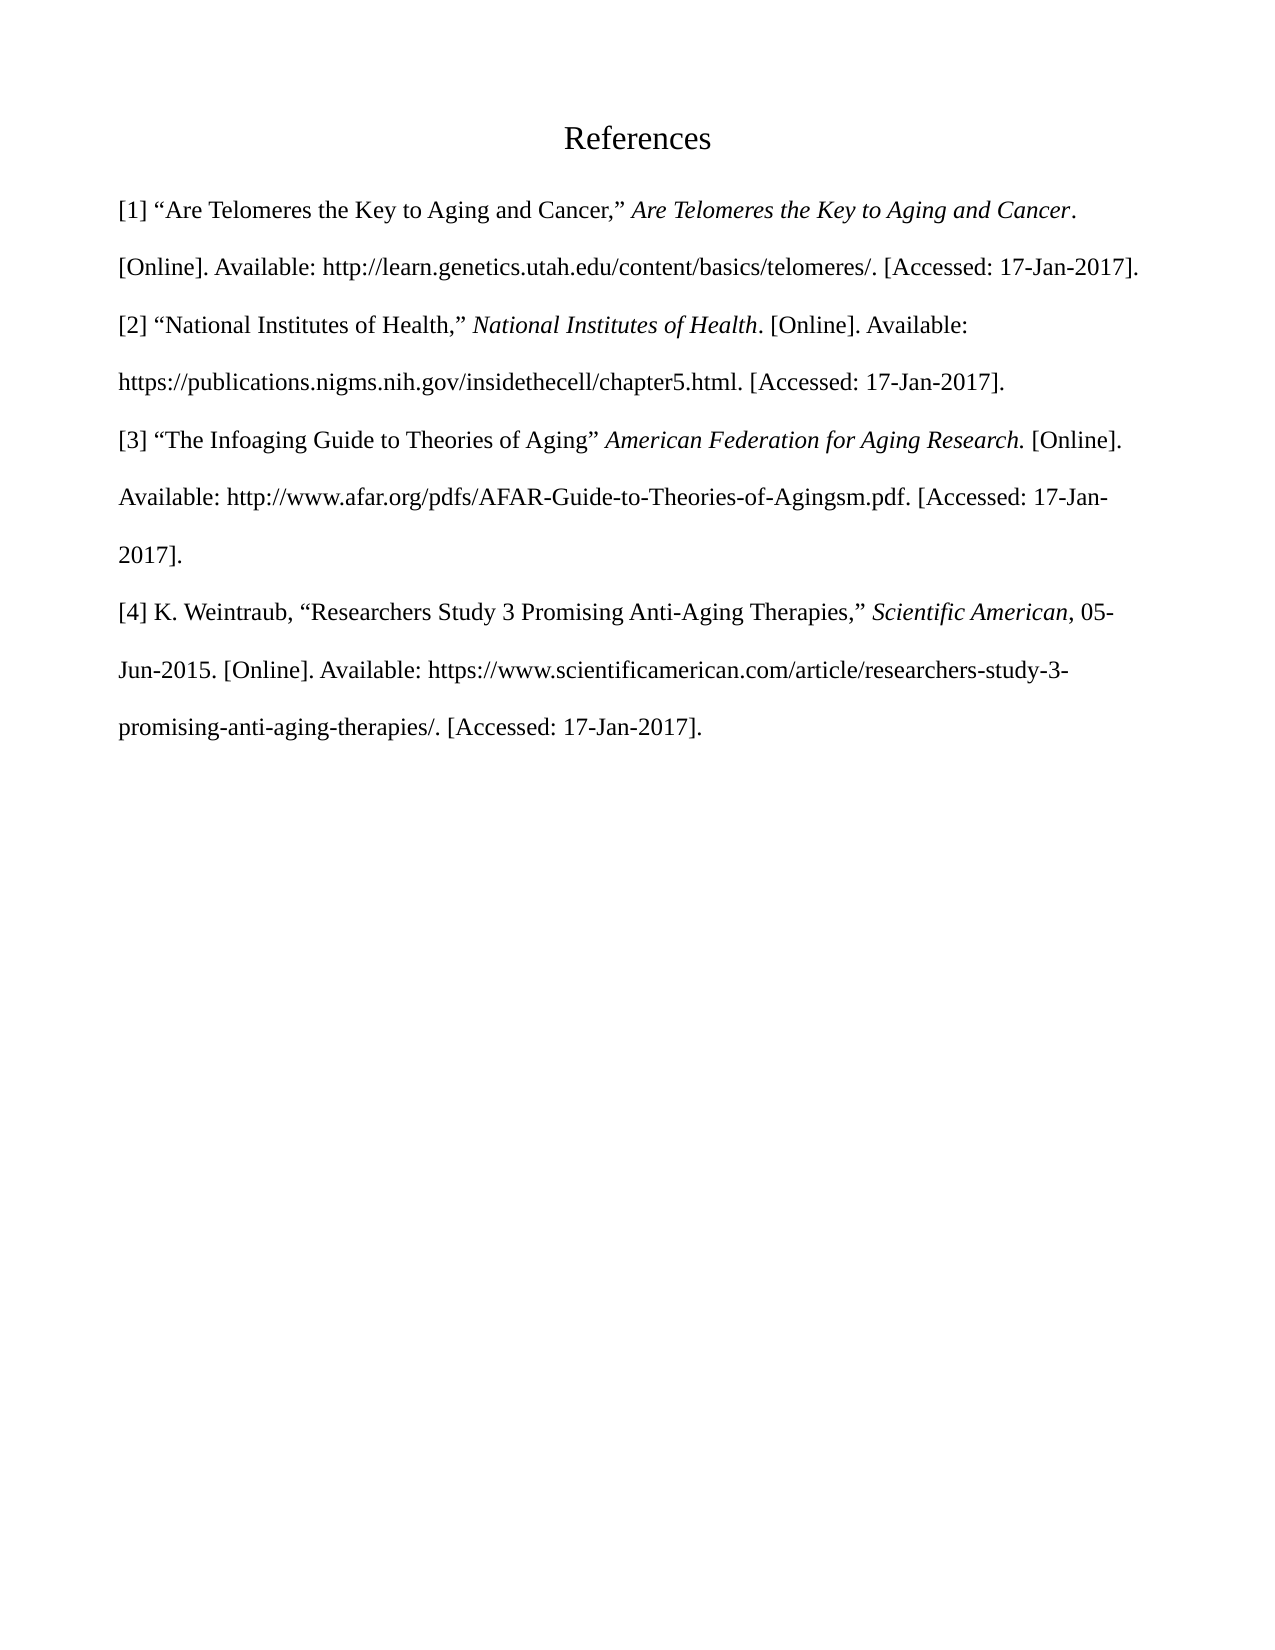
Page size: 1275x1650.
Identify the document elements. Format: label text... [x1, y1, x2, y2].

text References [118, 118, 1157, 156]
text [3] “The Infoaging Guide to Theories of Aging” American Federation for Aging Research. [Online]. Available: http://www.afar.org/pdfs/AFAR-Guide-to-Theories-of-Agingsm.pdf. [Accessed: 17-Jan-2017]. [118, 425, 1157, 568]
text [4] K. Weintraub, “Researchers Study 3 Promising Anti-Aging Therapies,” Scientific American, 05-Jun-2015. [Online]. Available: https://www.scientificamerican.com/article/researchers-study-3-promising-anti-aging-therapies/. [Accessed: 17-Jan-2017]. [118, 597, 1157, 741]
text [2] “National Institutes of Health,” National Institutes of Health. [Online]. Available: https://publications.nigms.nih.gov/insidethecell/chapter5.html. [Accessed: 17-Jan-2017]. [118, 310, 1157, 396]
text [1] “Are Telomeres the Key to Aging and Cancer,” Are Telomeres the Key to Aging and Cancer. [Online]. Available: http://learn.genetics.utah.edu/content/basics/telomeres/. [Accessed: 17-Jan-2017]. [118, 195, 1157, 281]
